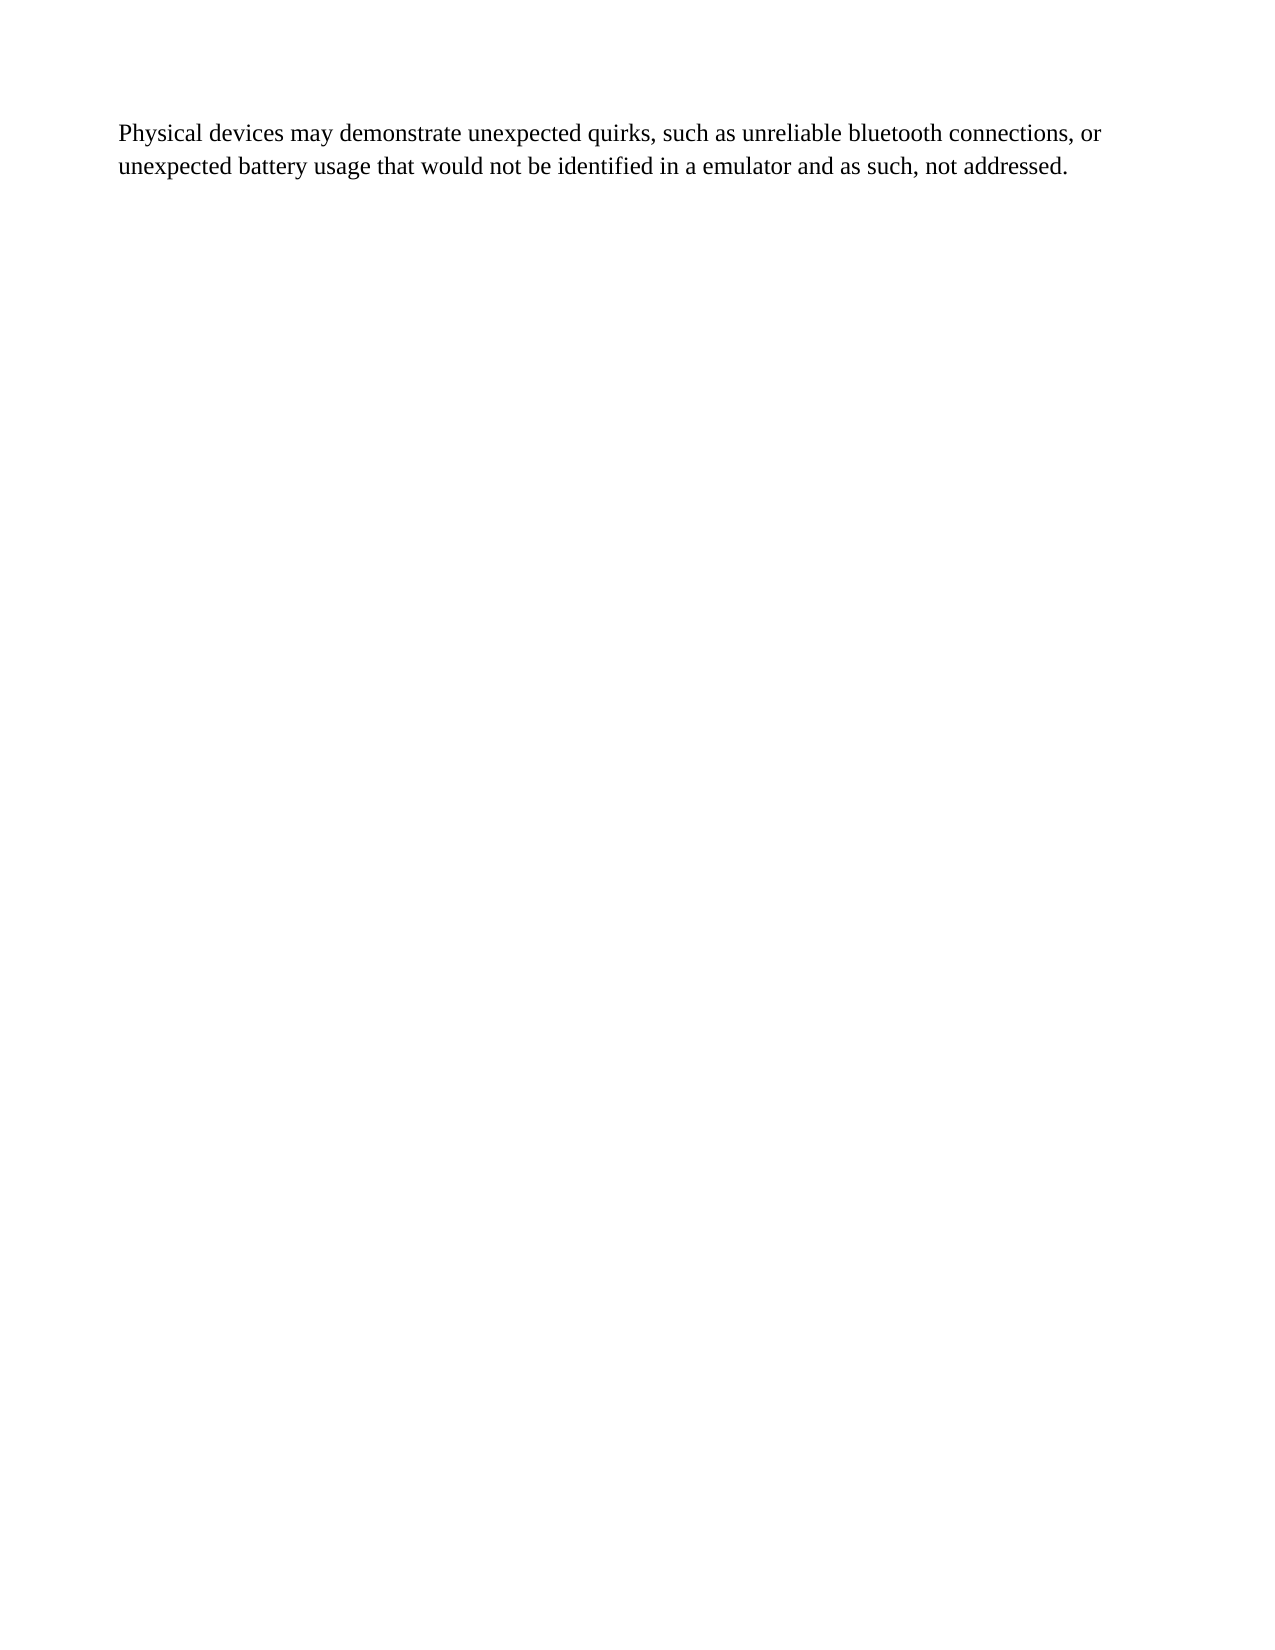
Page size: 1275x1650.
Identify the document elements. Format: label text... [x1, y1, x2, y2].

text Physical devices may demonstrate unexpected quirks, such as unreliable bluetooth connections, or unexpected battery usage that would not be identified in a emulator and as such, not addressed. [118, 118, 1157, 180]
